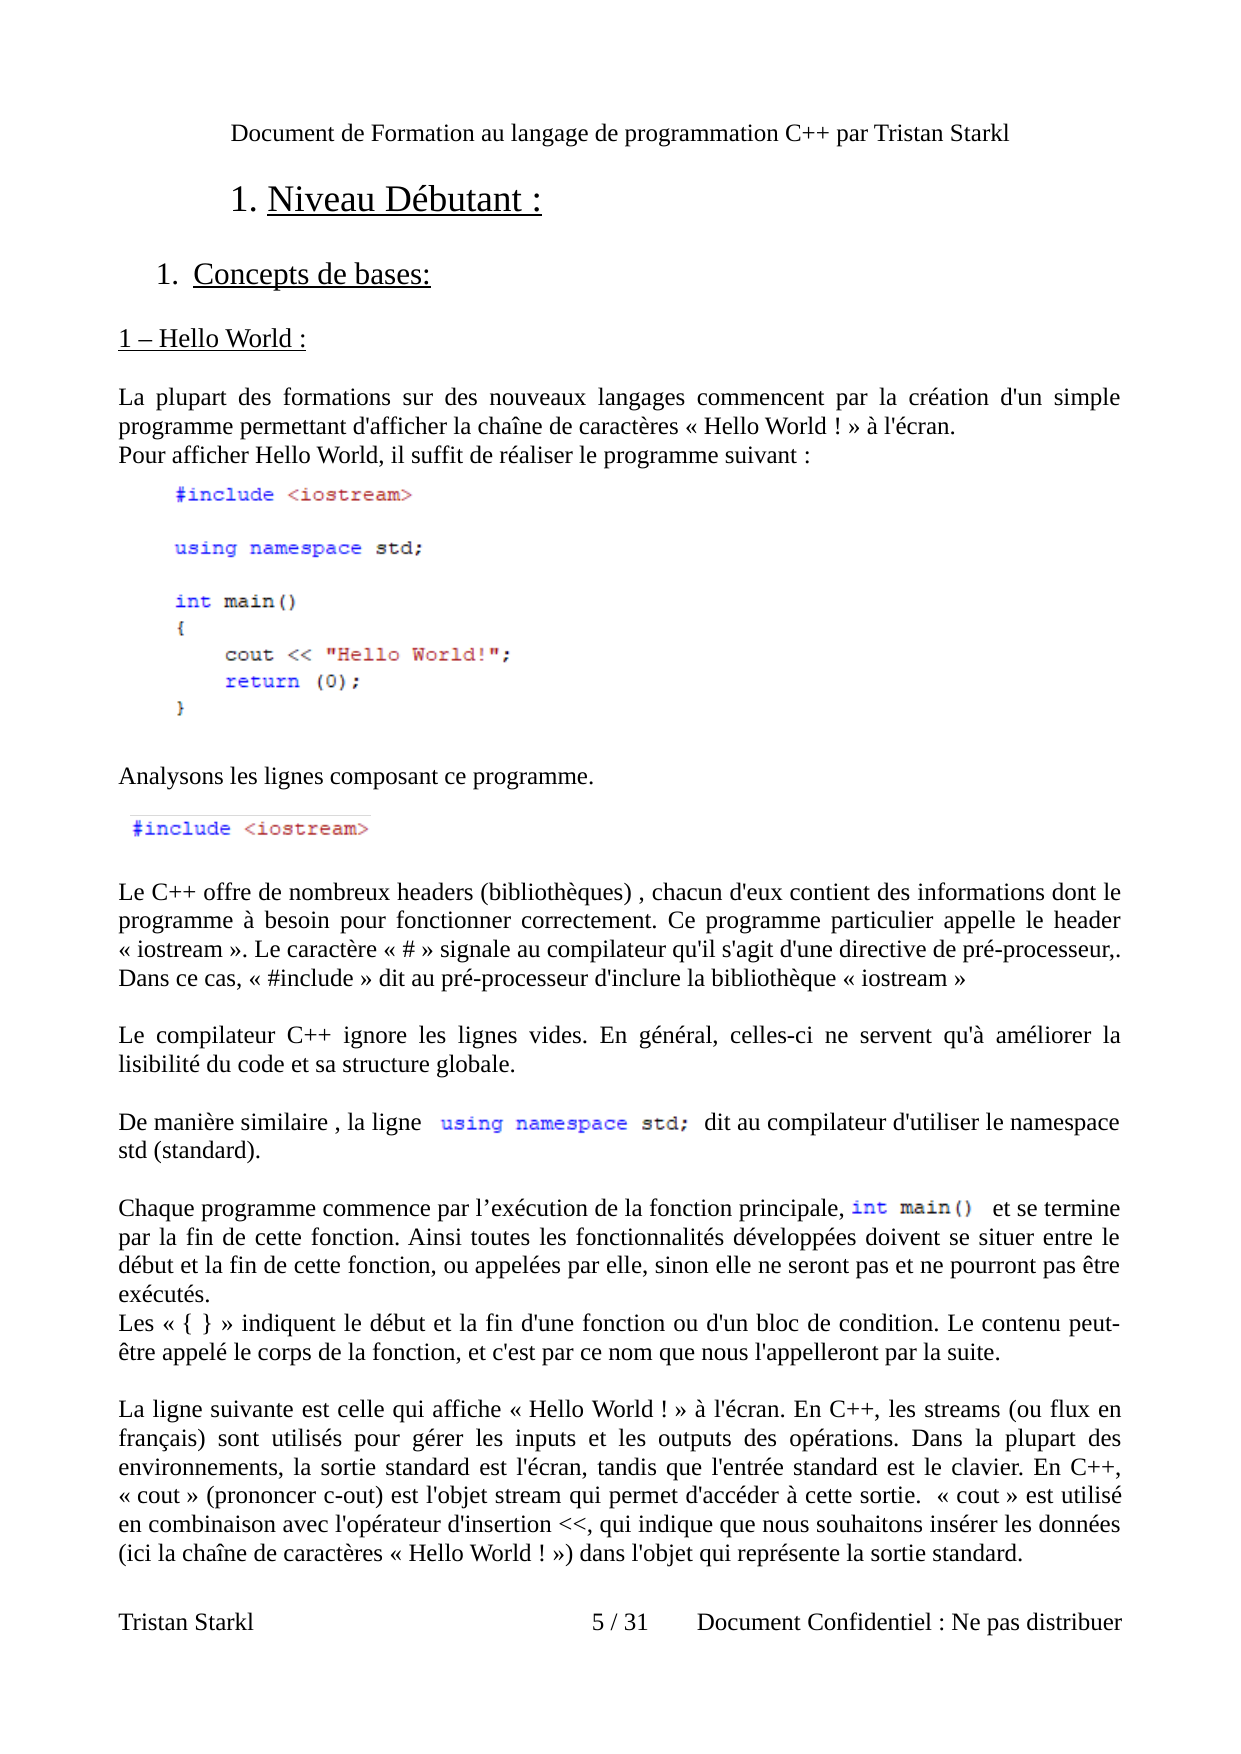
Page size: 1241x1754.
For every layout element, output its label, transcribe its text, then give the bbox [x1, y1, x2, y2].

list Concepts de bases: [156, 255, 1122, 291]
text 1 – Hello World : [118, 322, 1122, 382]
text Pour afficher Hello World, il suffit de réaliser le programme suivant : [118, 440, 1122, 469]
picture [170, 482, 565, 733]
text Analysons les lignes composant ce programme. [118, 761, 1122, 790]
text Le compilateur C++ ignore les lignes vides. En général, celles-ci ne servent qu'à améliorer la lisibilité du code et sa structure globale. [118, 1020, 1122, 1078]
text Les « { } » indiquent le début et la fin d'une fonction ou d'un bloc de condition. Le contenu peut-être appelé le corps de la fonction, et c'est par ce nom que nous l'appelleront par la suite. [118, 1308, 1122, 1365]
text Le C++ offre de nombreux headers (bibliothèques) , chacun d'eux contient des informations dont le programme à besoin pour fonctionner correctement. Ce programme particulier appelle le header « iostream ». Le caractère « # » signale au compilateur qu'il s'agit d'une directive de pré-processeur,. Dans ce cas, « #include » dit au pré-processeur d'inclure la bibliothèque « iostream » [118, 877, 1122, 992]
picture [130, 815, 371, 848]
list Niveau Débutant : [229, 176, 1122, 219]
picture [851, 1191, 987, 1222]
text Chaque programme commence par l’exécution de la fonction principale, , et se termine par la fin de cette fonction. Ainsi toutes les fonctionnalités développées doivent se situer entre le début et la fin de cette fonction, ou appelées par elle, sinon elle ne seront pas et ne pourront pas être exécutés. [118, 1193, 1122, 1308]
text De manière similaire , la ligne dit au compilateur d'utiliser le namespace std (standard). [118, 1107, 1122, 1164]
picture [433, 1112, 699, 1138]
text La plupart des formations sur des nouveaux langages commencent par la création d'un simple programme permettant d'afficher la chaîne de caractères « Hello World ! » à l'écran. [118, 382, 1122, 440]
text La ligne suivante est celle qui affiche « Hello World ! » à l'écran. En C++, les streams (ou flux en français) sont utilisés pour gérer les inputs et les outputs des opérations. Dans la plupart des environnements, la sortie standard est l'écran, tandis que l'entrée standard est le clavier. En C++, « cout » (prononcer c-out) est l'objet stream qui permet d'accéder à cette sortie. « cout » est utilisé en combinaison avec l'opérateur d'insertion <<, qui indique que nous souhaitons insérer les données (ici la chaîne de caractères « Hello World ! ») dans l'objet qui représente la sortie standard. [118, 1394, 1122, 1567]
